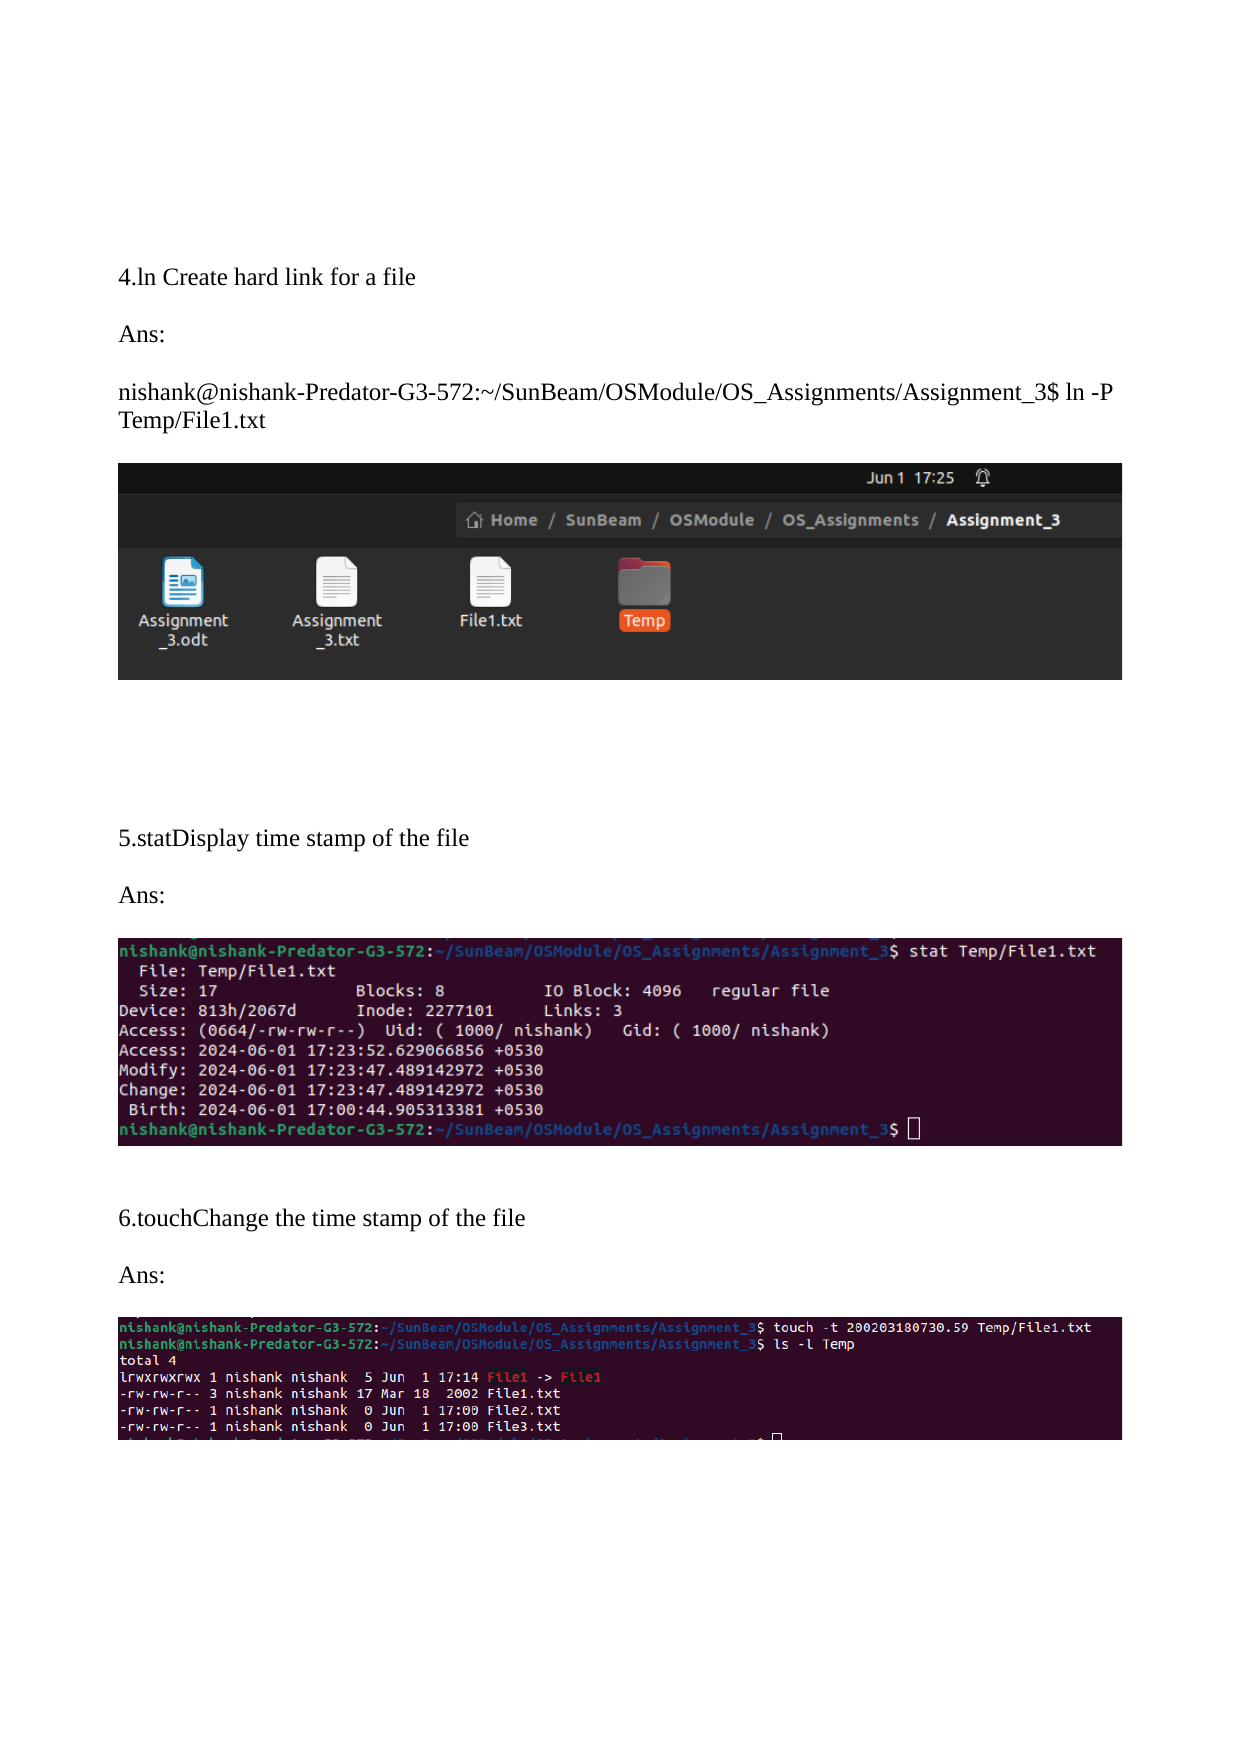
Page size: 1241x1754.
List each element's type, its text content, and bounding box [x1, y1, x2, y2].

text Ans: [118, 881, 1122, 909]
text 5.statDisplay time stamp of the file [118, 823, 1122, 852]
picture [118, 463, 1123, 680]
text 4.ln Create hard link for a file [118, 262, 1122, 291]
text Ans: [118, 319, 1122, 348]
text 6.touchChange the time stamp of the file [118, 1203, 1122, 1231]
picture [118, 1317, 1123, 1440]
text Ans: [118, 1260, 1122, 1289]
picture [118, 938, 1123, 1146]
text nishank@nishank-Predator-G3-572:~/SunBeam/OSModule/OS_Assignments/Assignment_3$ ln -P Temp/File1.txt [118, 377, 1122, 434]
